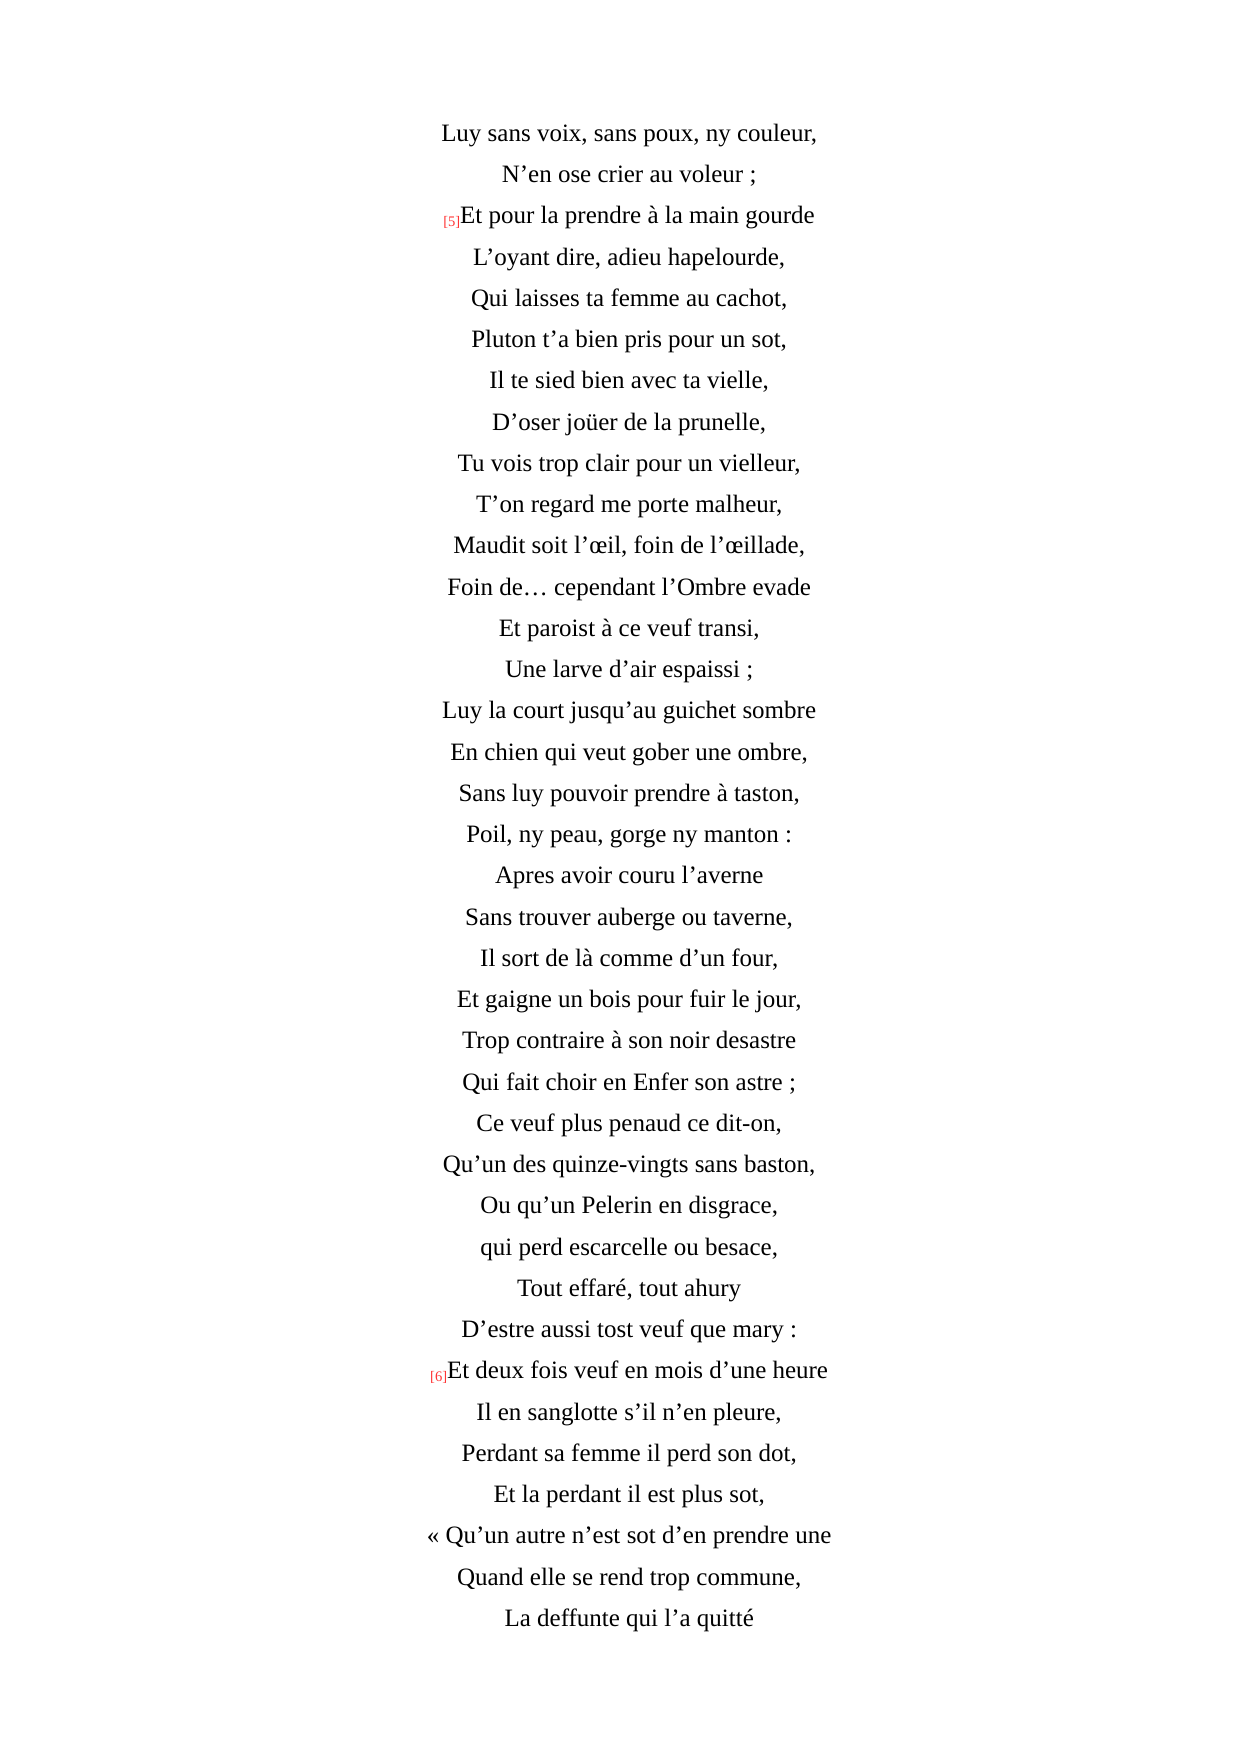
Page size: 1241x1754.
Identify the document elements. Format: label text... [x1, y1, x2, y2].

text Ou qu’un Pelerin en disgrace, [118, 1191, 1122, 1219]
text Et la perdant il est plus sot, [118, 1479, 1122, 1508]
text L’oyant dire, adieu hapelourde, [118, 242, 1122, 271]
text Poil, ny peau, gorge ny manton : [118, 819, 1122, 848]
text Et gaigne un bois pour fuir le jour, [118, 984, 1122, 1013]
text T’on regard me porte malheur, [118, 489, 1122, 518]
text Perdant sa femme il perd son dot, [118, 1438, 1122, 1467]
text Et paroist à ce veuf transi, [118, 613, 1122, 642]
text Quand elle se rend trop commune, [118, 1562, 1122, 1591]
text [6]Et deux fois veuf en mois d’une heure [118, 1356, 1122, 1384]
text D’estre aussi tost veuf que mary : [118, 1314, 1122, 1343]
text Il sort de là comme d’un four, [118, 943, 1122, 972]
text Ce veuf plus penaud ce dit-on, [118, 1108, 1122, 1137]
text Trop contraire à son noir desastre [118, 1026, 1122, 1054]
text Apres avoir couru l’averne [118, 861, 1122, 889]
text Il te sied bien avec ta vielle, [118, 366, 1122, 394]
text qui perd escarcelle ou besace, [118, 1232, 1122, 1261]
text Qui fait choir en Enfer son astre ; [118, 1067, 1122, 1096]
text Pluton t’a bien pris pour un sot, [118, 324, 1122, 353]
text Luy sans voix, sans poux, ny couleur, [118, 118, 1122, 147]
text Sans trouver auberge ou taverne, [118, 902, 1122, 931]
text Une larve d’air espaissi ; [118, 654, 1122, 683]
text En chien qui veut gober une ombre, [118, 737, 1122, 766]
text Maudit soit l’œil, foin de l’œillade, [118, 531, 1122, 559]
text Il en sanglotte s’il n’en pleure, [118, 1397, 1122, 1426]
text N’en ose crier au voleur ; [118, 159, 1122, 188]
text Qui laisses ta femme au cachot, [118, 283, 1122, 312]
text « Qu’un autre n’est sot d’en prendre une [118, 1521, 1122, 1549]
text [5]Et pour la prendre à la main gourde [118, 201, 1122, 229]
text Foin de… cependant l’Ombre evade [118, 572, 1122, 601]
text Tout effaré, tout ahury [118, 1273, 1122, 1302]
text Qu’un des quinze-vingts sans baston, [118, 1149, 1122, 1178]
text La deffunte qui l’a quitté [118, 1603, 1122, 1632]
text D’oser joüer de la prunelle, [118, 407, 1122, 436]
text Tu vois trop clair pour un vielleur, [118, 448, 1122, 477]
text Luy la court jusqu’au guichet sombre [118, 696, 1122, 724]
text Sans luy pouvoir prendre à taston, [118, 778, 1122, 807]
